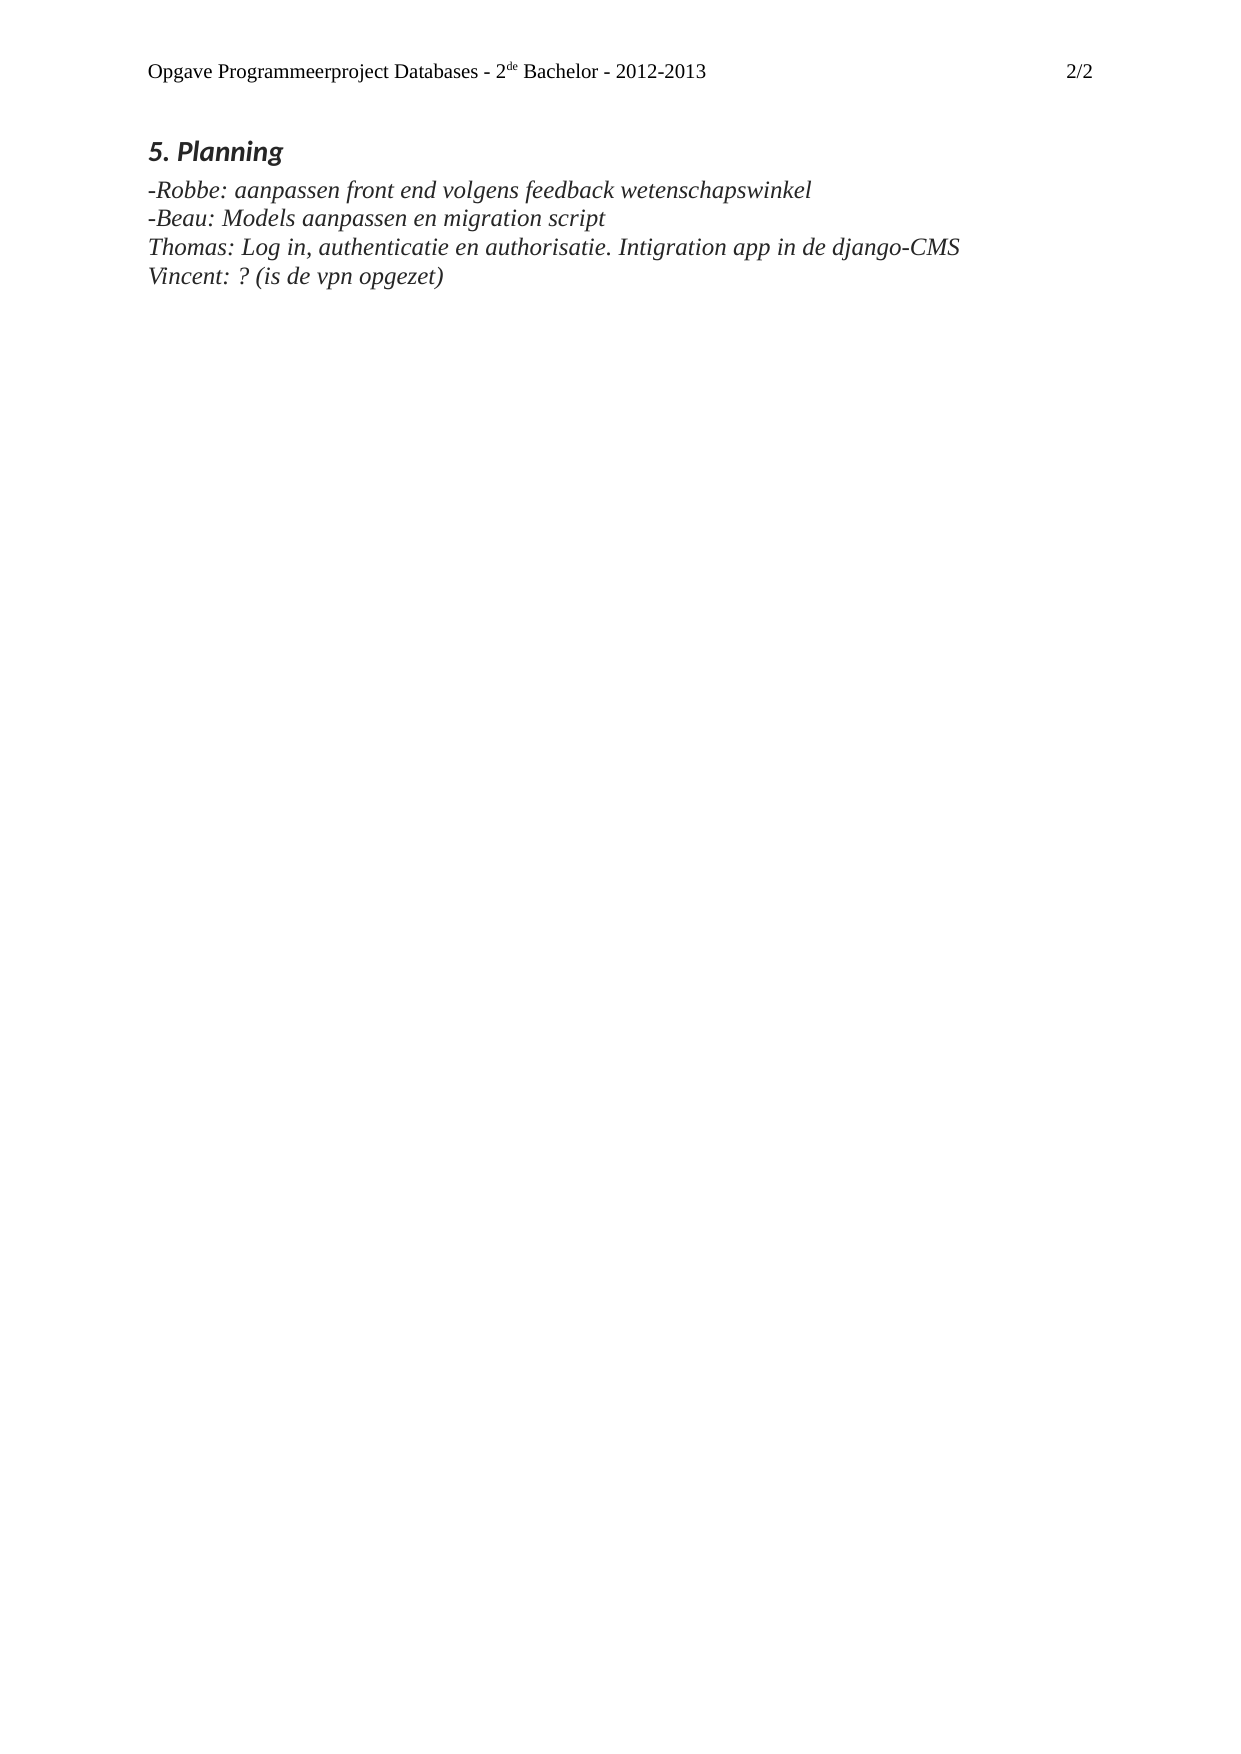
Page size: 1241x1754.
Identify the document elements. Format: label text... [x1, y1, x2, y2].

subtitle 5. Planning [148, 133, 1093, 168]
text Vincent: ? (is de vpn opgezet) [148, 261, 1093, 290]
text -Robbe: aanpassen front end volgens feedback wetenschapswinkel [148, 175, 1093, 203]
text Thomas: Log in, authenticatie en authorisatie. Intigration app in de django-CMS [148, 232, 1093, 261]
text -Beau: Models aanpassen en migration script [148, 203, 1093, 232]
